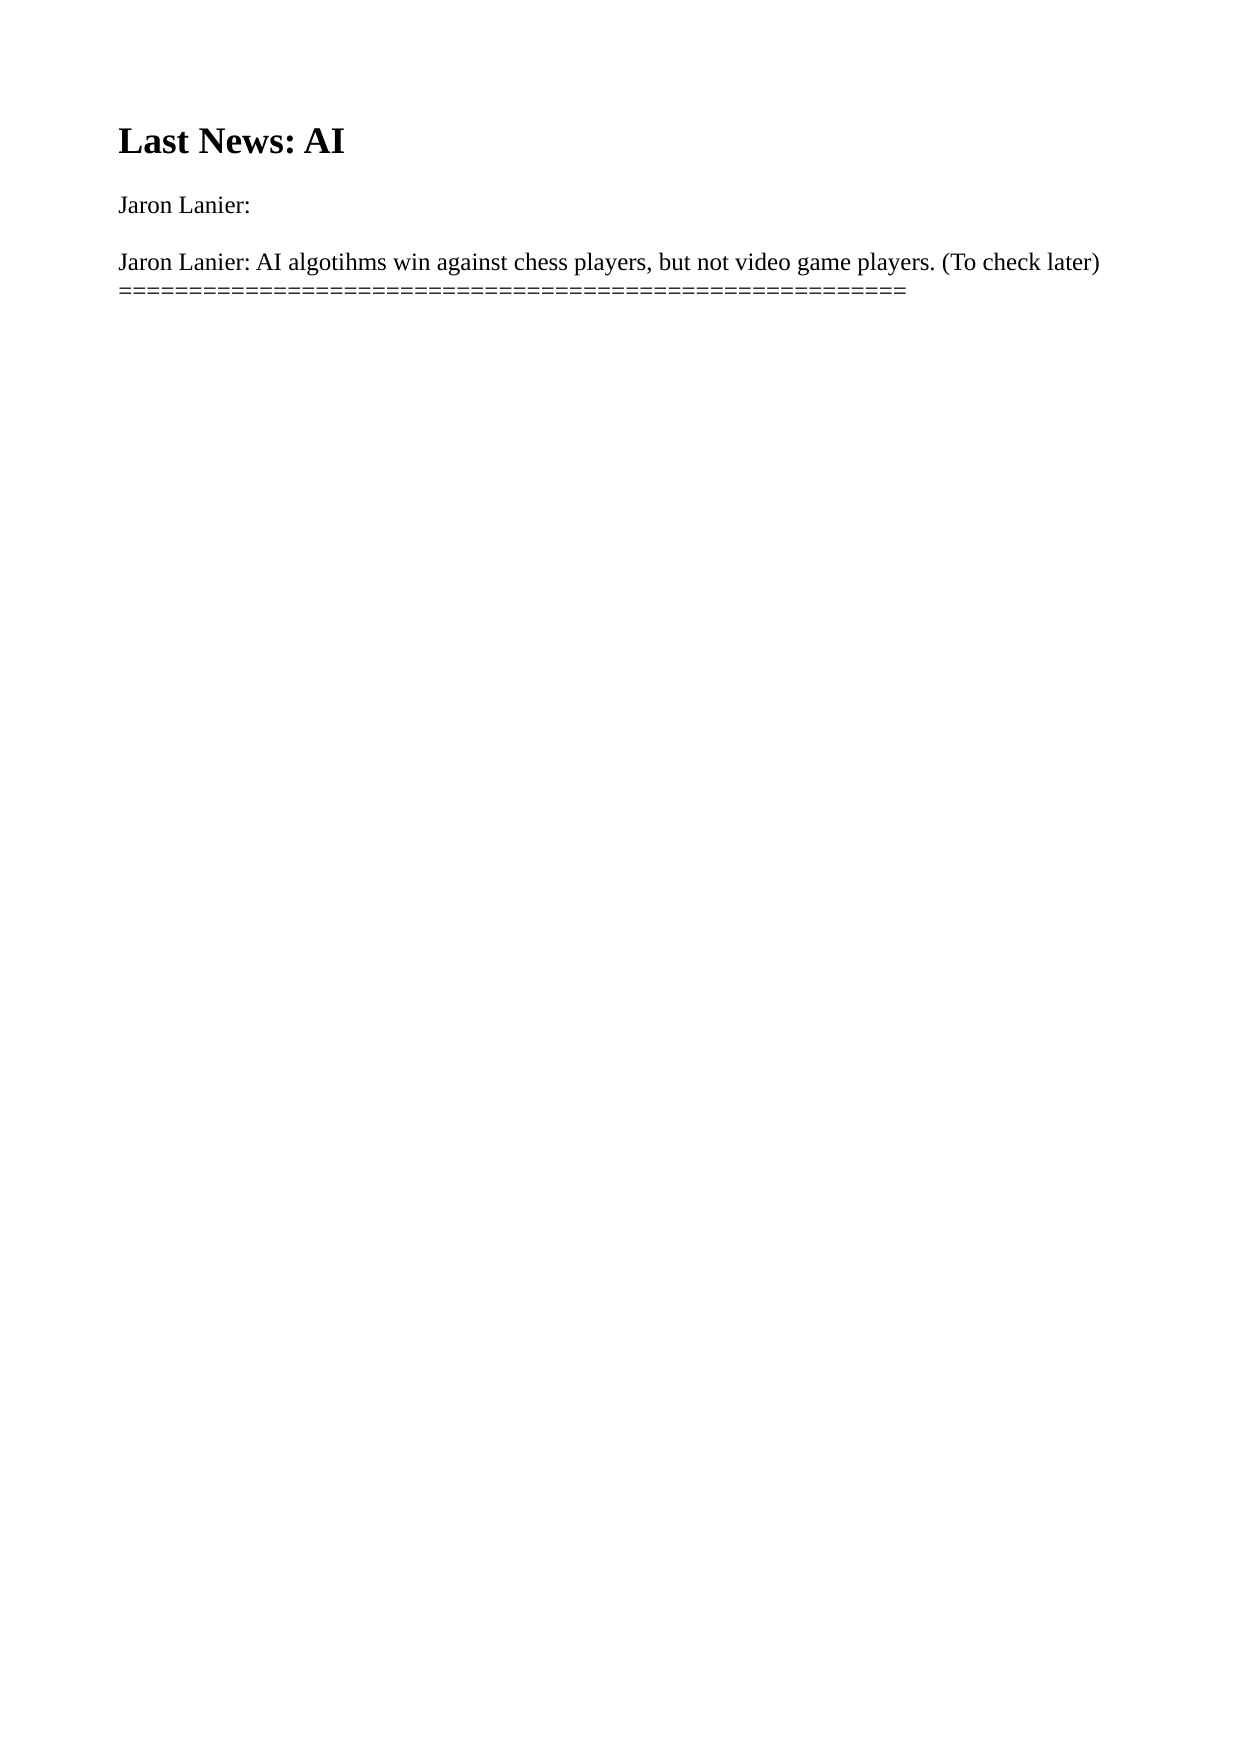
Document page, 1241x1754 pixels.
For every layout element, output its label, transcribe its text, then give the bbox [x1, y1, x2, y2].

text Last News: AI [118, 118, 1122, 161]
text Jaron Lanier: AI algotihms win against chess players, but not video game players. (To check later) [118, 247, 1122, 276]
text ======================================================== [118, 276, 1122, 305]
text Jaron Lanier: [118, 190, 1122, 219]
